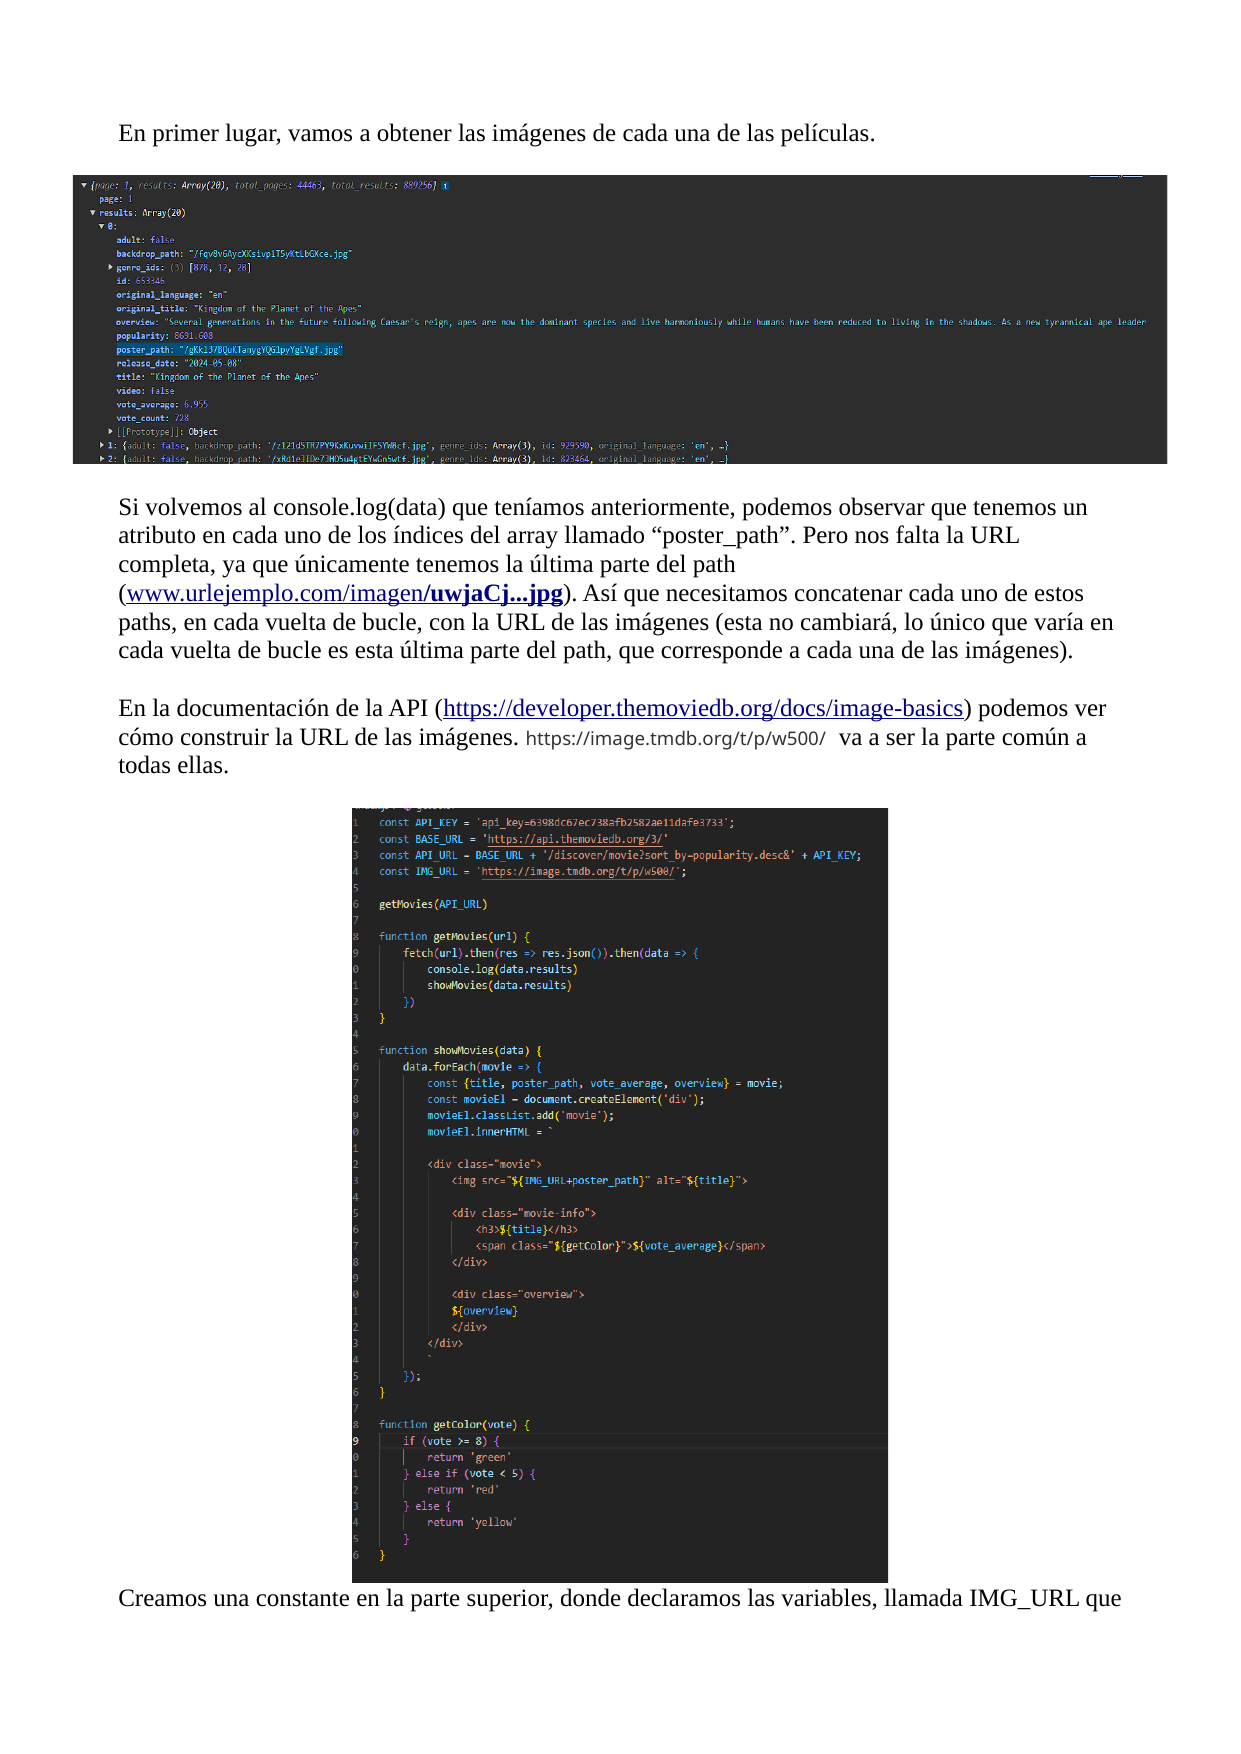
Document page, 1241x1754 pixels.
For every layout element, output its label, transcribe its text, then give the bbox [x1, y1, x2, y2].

text Creamos una constante en la parte superior, donde declaramos las variables, llamada IMG_URL que [118, 808, 1122, 1611]
picture [352, 808, 889, 1583]
text Si volvemos al console.log(data) que teníamos anteriormente, podemos observar que tenemos un atributo en cada uno de los índices del array llamado “poster_path”. Pero nos falta la URL completa, ya que únicamente tenemos la última parte del path (www.urlejemplo.com/imagen/uwjaCj...jpg). Así que necesitamos concatenar cada uno de estos paths, en cada vuelta de bucle, con la URL de las imágenes (esta no cambiará, lo único que varía en cada vuelta de bucle es esta última parte del path, que corresponde a cada una de las imágenes). [118, 492, 1122, 664]
text En primer lugar, vamos a obtener las imágenes de cada una de las películas. [118, 118, 1122, 147]
text En la documentación de la API (https://developer.themoviedb.org/docs/image-basics) podemos ver cómo construir la URL de las imágenes. https://image.tmdb.org/t/p/w500/ va a ser la parte común a todas ellas. [118, 693, 1122, 779]
picture [72, 175, 1168, 464]
